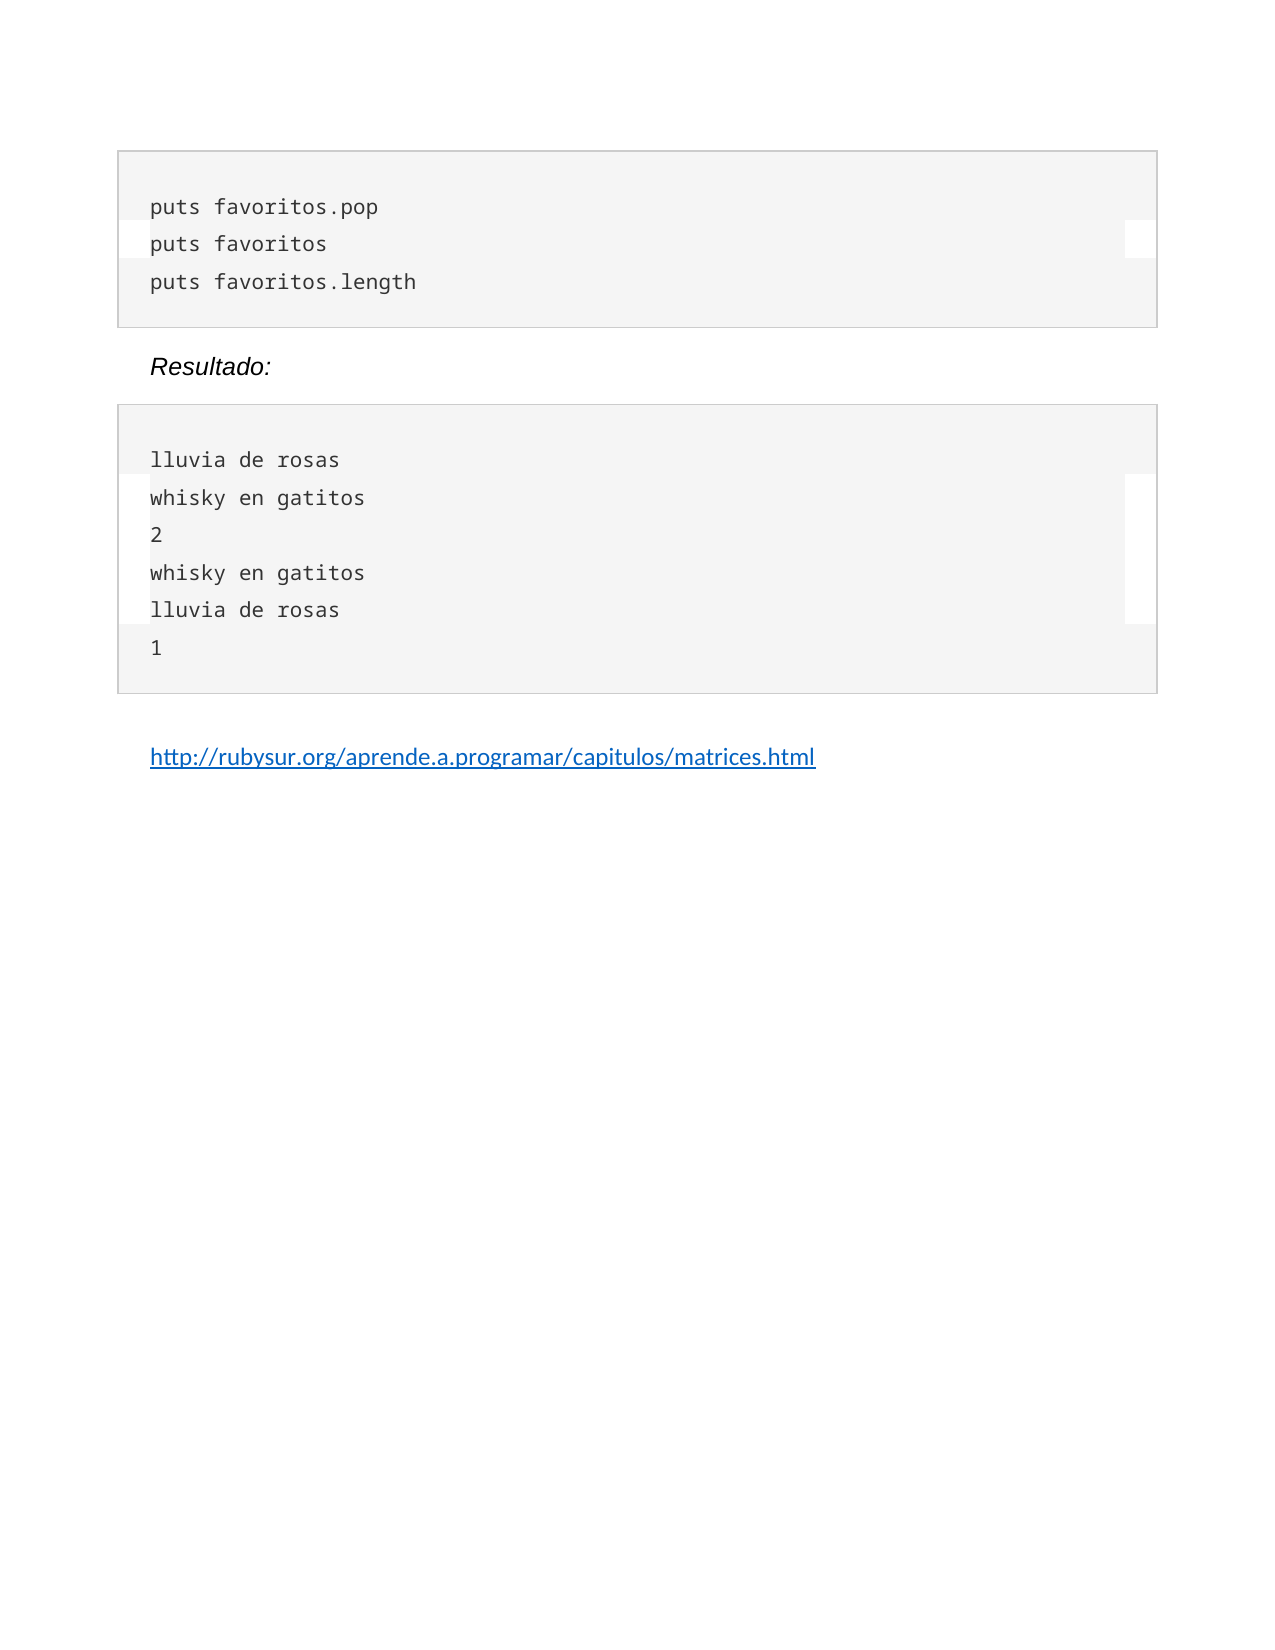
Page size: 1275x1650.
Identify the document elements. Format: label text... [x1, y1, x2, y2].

text puts favoritos.length [119, 225, 1156, 327]
text Resultado: [150, 352, 1125, 380]
text puts favoritos [150, 220, 1125, 225]
text puts favoritos.pop [119, 152, 1156, 220]
text whisky en gatitos [150, 474, 1125, 512]
text http://rubysur.org/aprende.a.programar/capitulos/matrices.html [150, 741, 1125, 772]
text lluvia de rosas [150, 587, 1125, 591]
text 1 [119, 591, 1156, 693]
text whisky en gatitos [150, 549, 1125, 587]
text 2 [150, 512, 1125, 549]
text lluvia de rosas [119, 405, 1156, 474]
